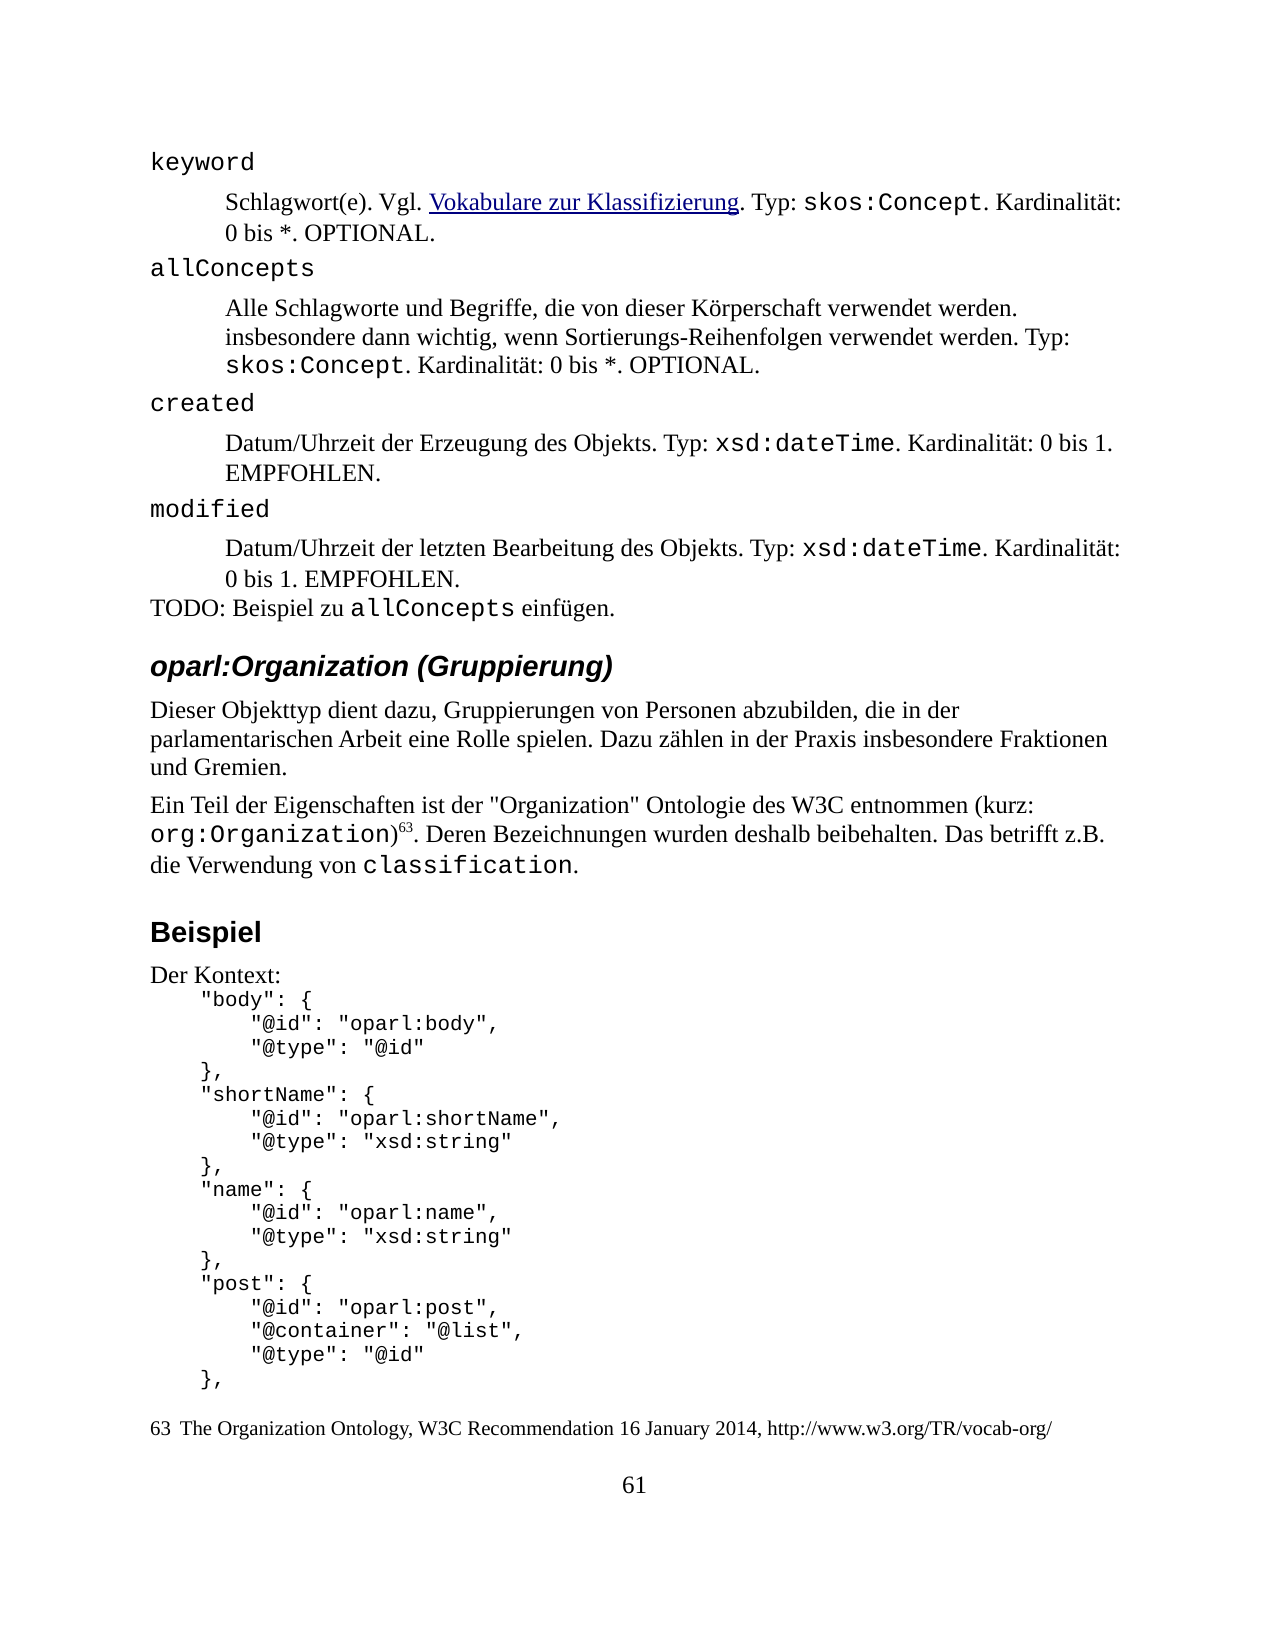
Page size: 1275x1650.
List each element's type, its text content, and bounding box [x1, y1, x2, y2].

text Schlagwort(e). Vgl. Vokabulare zur Klassifizierung. Typ: skos:Concept. Kardinalität: 0 bis *. OPTIONAL. [225, 187, 1125, 247]
text "@id": "oparl:body", [150, 1013, 1125, 1037]
text TODO: Beispiel zu allConcepts einfügen. [150, 593, 1125, 624]
text Ein Teil der Eigenschaften ist der "Organization" Ontologie des W3C entnommen (kurz: org:Organization). Deren Bezeichnungen wurden deshalb beibehalten. Das betrifft z.B. die Verwendung von classification. [150, 790, 1125, 881]
text "@type": "xsd:string" [150, 1226, 1125, 1249]
subtitle Beispiel [150, 914, 1125, 948]
text }, [150, 1368, 1125, 1391]
text Dieser Objekttyp dient dazu, Gruppierungen von Personen abzubilden, die in der parlamentarischen Arbeit eine Rolle spielen. Dazu zählen in der Praxis insbesondere Fraktionen und Gremien. [150, 695, 1125, 781]
text keyword [150, 150, 1125, 178]
text }, [150, 1060, 1125, 1084]
text }, [150, 1155, 1125, 1178]
text created [150, 390, 1125, 419]
text "@type": "@id" [150, 1344, 1125, 1368]
text "name": { [150, 1178, 1125, 1202]
text }, [150, 1249, 1125, 1273]
text "post": { [150, 1273, 1125, 1297]
subtitle oparl:Organization (Gruppierung) [150, 649, 1125, 682]
text Datum/Uhrzeit der Erzeugung des Objekts. Typ: xsd:dateTime. Kardinalität: 0 bis 1. EMPFOHLEN. [225, 428, 1125, 487]
text "body": { [150, 989, 1125, 1013]
text "@container": "@list", [150, 1320, 1125, 1344]
text Alle Schlagworte und Begriffe, die von dieser Körperschaft verwendet werden. insbesondere dann wichtig, wenn Sortierungs-Reihenfolgen verwendet werden. Typ: skos:Concept. Kardinalität: 0 bis *. OPTIONAL. [225, 293, 1125, 381]
text Der Kontext: [150, 961, 1125, 989]
text Datum/Uhrzeit der letzten Bearbeitung des Objekts. Typ: xsd:dateTime. Kardinalität: 0 bis 1. EMPFOHLEN. [225, 533, 1125, 593]
text "@type": "@id" [150, 1037, 1125, 1060]
text allConcepts [150, 256, 1125, 284]
text "@type": "xsd:string" [150, 1131, 1125, 1155]
text The Organization Ontology, W3C Recommendation 16 January 2014, http://www.w3.org/TR/vocab-org/ [150, 1416, 1125, 1440]
text "@id": "oparl:shortName", [150, 1108, 1125, 1131]
text modified [150, 496, 1125, 524]
text "shortName": { [150, 1084, 1125, 1108]
text "@id": "oparl:post", [150, 1297, 1125, 1320]
text "@id": "oparl:name", [150, 1202, 1125, 1226]
